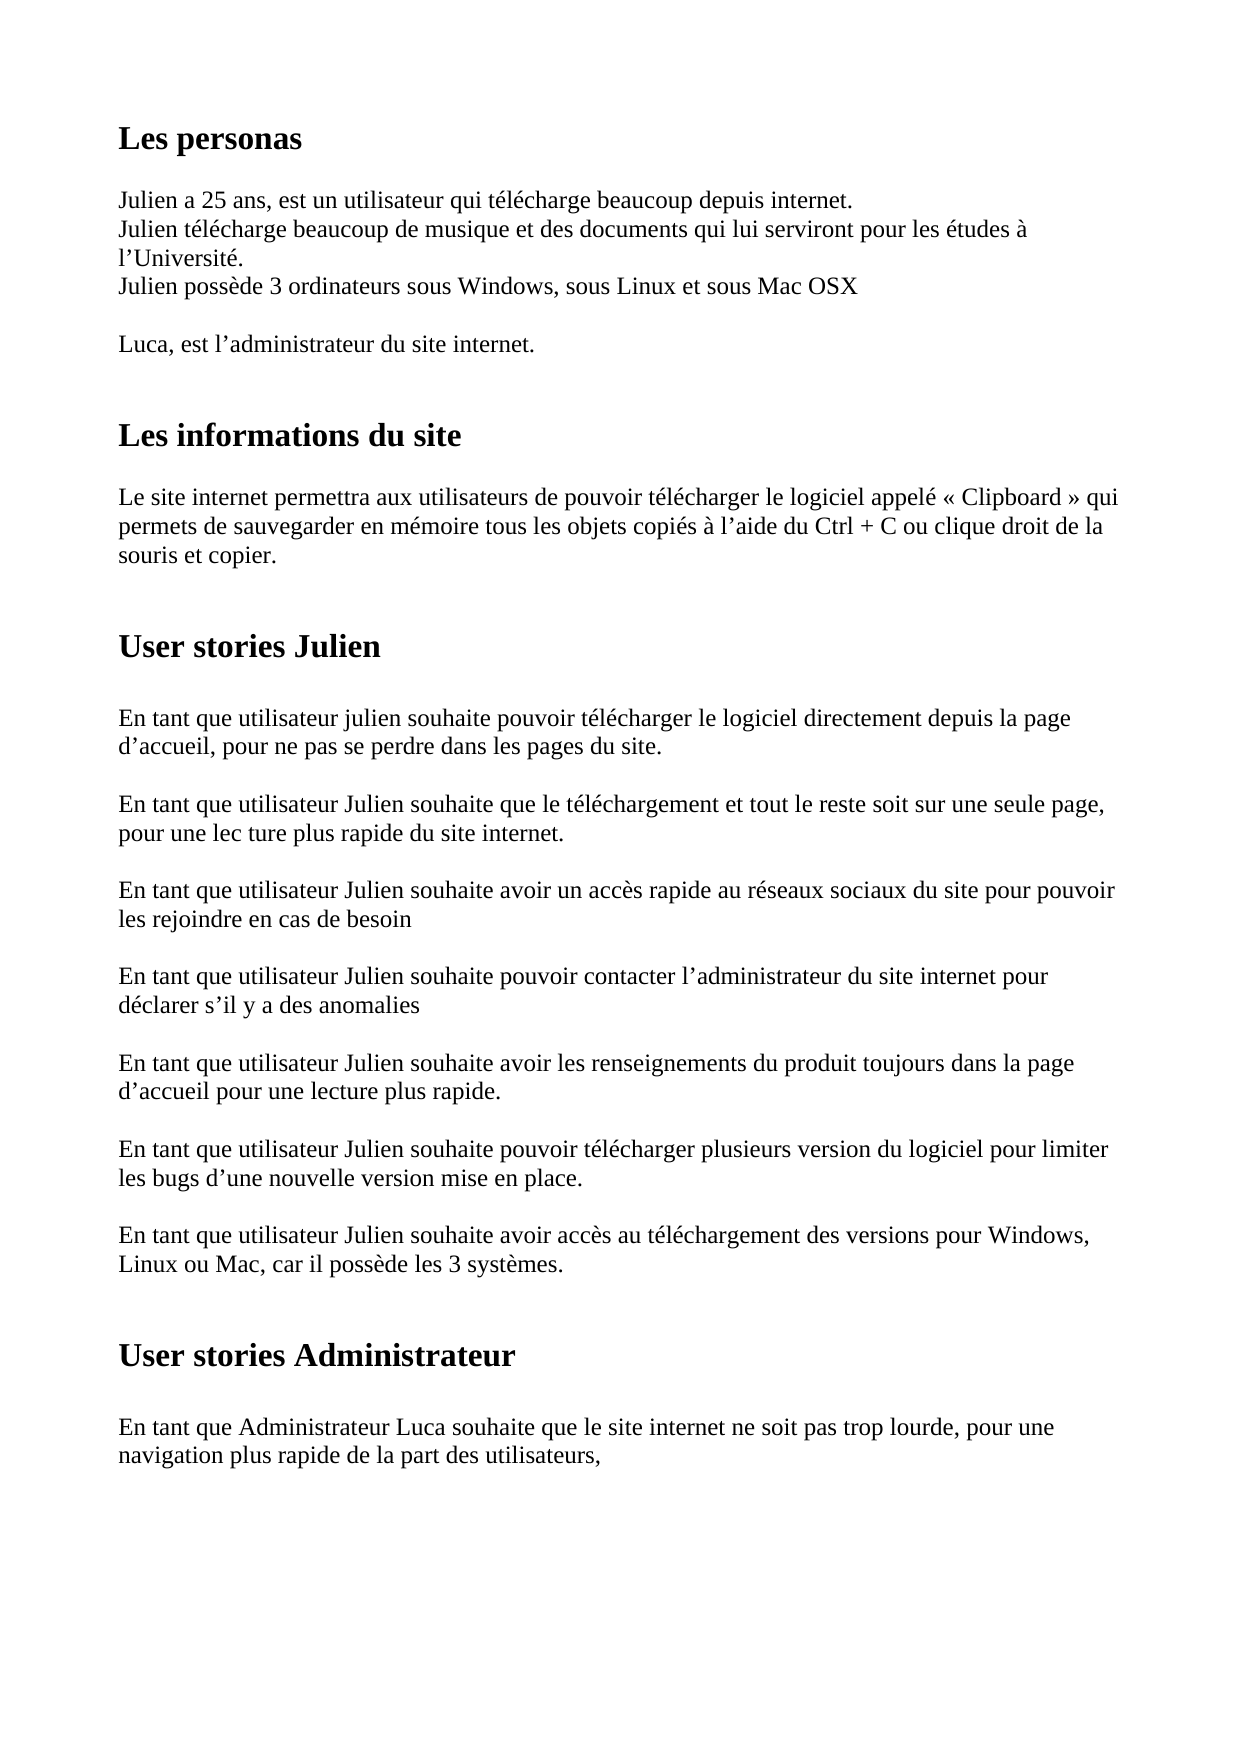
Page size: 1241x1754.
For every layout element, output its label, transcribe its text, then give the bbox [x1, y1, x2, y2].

text En tant que utilisateur Julien souhaite que le téléchargement et tout le reste soit sur une seule page, pour une lec ture plus rapide du site internet. [118, 789, 1122, 846]
text Les personas [118, 118, 1122, 156]
text Luca, est l’administrateur du site internet. [118, 329, 1122, 358]
text En tant que Administrateur Luca souhaite que le site internet ne soit pas trop lourde, pour une navigation plus rapide de la part des utilisateurs, [118, 1412, 1122, 1469]
text User stories Administrateur [118, 1335, 1122, 1373]
text En tant que utilisateur Julien souhaite pouvoir télécharger plusieurs version du logiciel pour limiter les bugs d’une nouvelle version mise en place. [118, 1134, 1122, 1191]
text En tant que utilisateur Julien souhaite avoir un accès rapide au réseaux sociaux du site pour pouvoir les rejoindre en cas de besoin [118, 875, 1122, 933]
text Julien possède 3 ordinateurs sous Windows, sous Linux et sous Mac OSX [118, 271, 1122, 300]
text User stories Julien [118, 626, 1122, 664]
text Le site internet permettra aux utilisateurs de pouvoir télécharger le logiciel appelé « Clipboard » qui permets de sauvegarder en mémoire tous les objets copiés à l’aide du Ctrl + C ou clique droit de la souris et copier. [118, 482, 1122, 568]
text En tant que utilisateur Julien souhaite avoir les renseignements du produit toujours dans la page d’accueil pour une lecture plus rapide. [118, 1048, 1122, 1105]
text En tant que utilisateur julien souhaite pouvoir télécharger le logiciel directement depuis la page d’accueil, pour ne pas se perdre dans les pages du site. [118, 703, 1122, 760]
text Les informations du site [118, 415, 1122, 453]
text En tant que utilisateur Julien souhaite pouvoir contacter l’administrateur du site internet pour déclarer s’il y a des anomalies [118, 961, 1122, 1019]
text En tant que utilisateur Julien souhaite avoir accès au téléchargement des versions pour Windows, Linux ou Mac, car il possède les 3 systèmes. [118, 1220, 1122, 1278]
text Julien télécharge beaucoup de musique et des documents qui lui serviront pour les études à l’Université. [118, 214, 1122, 271]
text Julien a 25 ans, est un utilisateur qui télécharge beaucoup depuis internet. [118, 185, 1122, 214]
